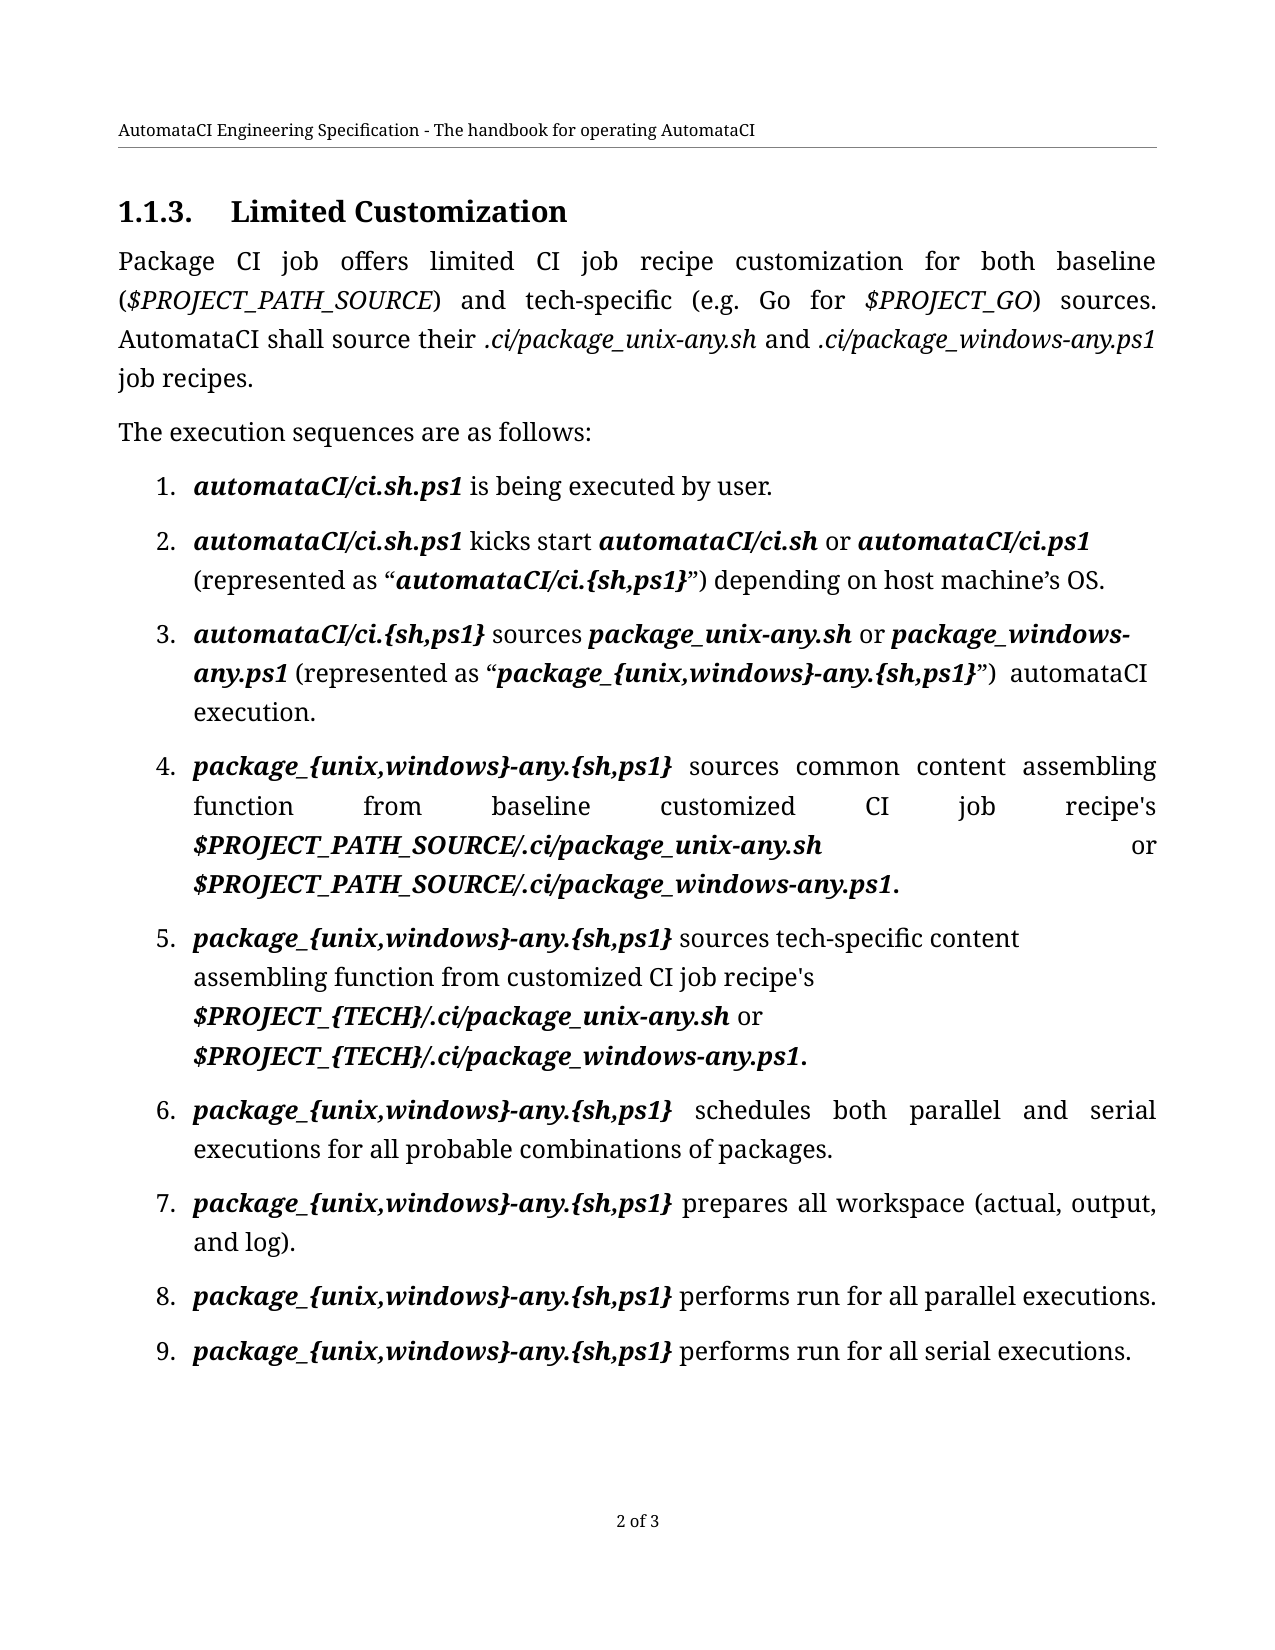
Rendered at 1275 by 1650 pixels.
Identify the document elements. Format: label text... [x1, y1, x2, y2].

list automataCI/ci.{sh,ps1} sources package_unix-any.sh or package_windows-any.ps1 (represented as “package_{unix,windows}-any.{sh,ps1}”) automataCI execution. [156, 616, 1157, 729]
list package_{unix,windows}-any.{sh,ps1} performs run for all parallel executions. [156, 1279, 1157, 1313]
list package_{unix,windows}-any.{sh,ps1} prepares all workspace (actual, output, and log). [156, 1186, 1157, 1259]
list package_{unix,windows}-any.{sh,ps1} schedules both parallel and serial executions for all probable combinations of packages. [156, 1092, 1157, 1166]
subtitle Limited Customization [118, 191, 1157, 231]
list package_{unix,windows}-any.{sh,ps1} performs run for all serial executions. [156, 1333, 1157, 1367]
list automataCI/ci.sh.ps1 is being executed by user. [156, 469, 1157, 503]
list package_{unix,windows}-any.{sh,ps1} sources common content assembling function from baseline customized CI job recipe's $PROJECT_PATH_SOURCE/.ci/package_unix-any.sh or $PROJECT_PATH_SOURCE/.ci/package_windows-any.ps1. [156, 749, 1157, 901]
text Package CI job offers limited CI job recipe customization for both baseline ($PROJECT_PATH_SOURCE) and tech-specific (e.g. Go for $PROJECT_GO) sources. AutomataCI shall source their .ci/package_unix-any.sh and .ci/package_windows-any.ps1 job recipes. [118, 243, 1157, 395]
list automataCI/ci.sh.ps1 kicks start automataCI/ci.sh or automataCI/ci.ps1 (represented as “automataCI/ci.{sh,ps1}”) depending on host machine’s OS. [156, 523, 1157, 596]
list package_{unix,windows}-any.{sh,ps1} sources tech-specific content assembling function from customized CI job recipe's $PROJECT_{TECH}/.ci/package_unix-any.sh or $PROJECT_{TECH}/.ci/package_windows-any.ps1. [156, 921, 1157, 1072]
text The execution sequences are as follows: [118, 415, 1157, 449]
